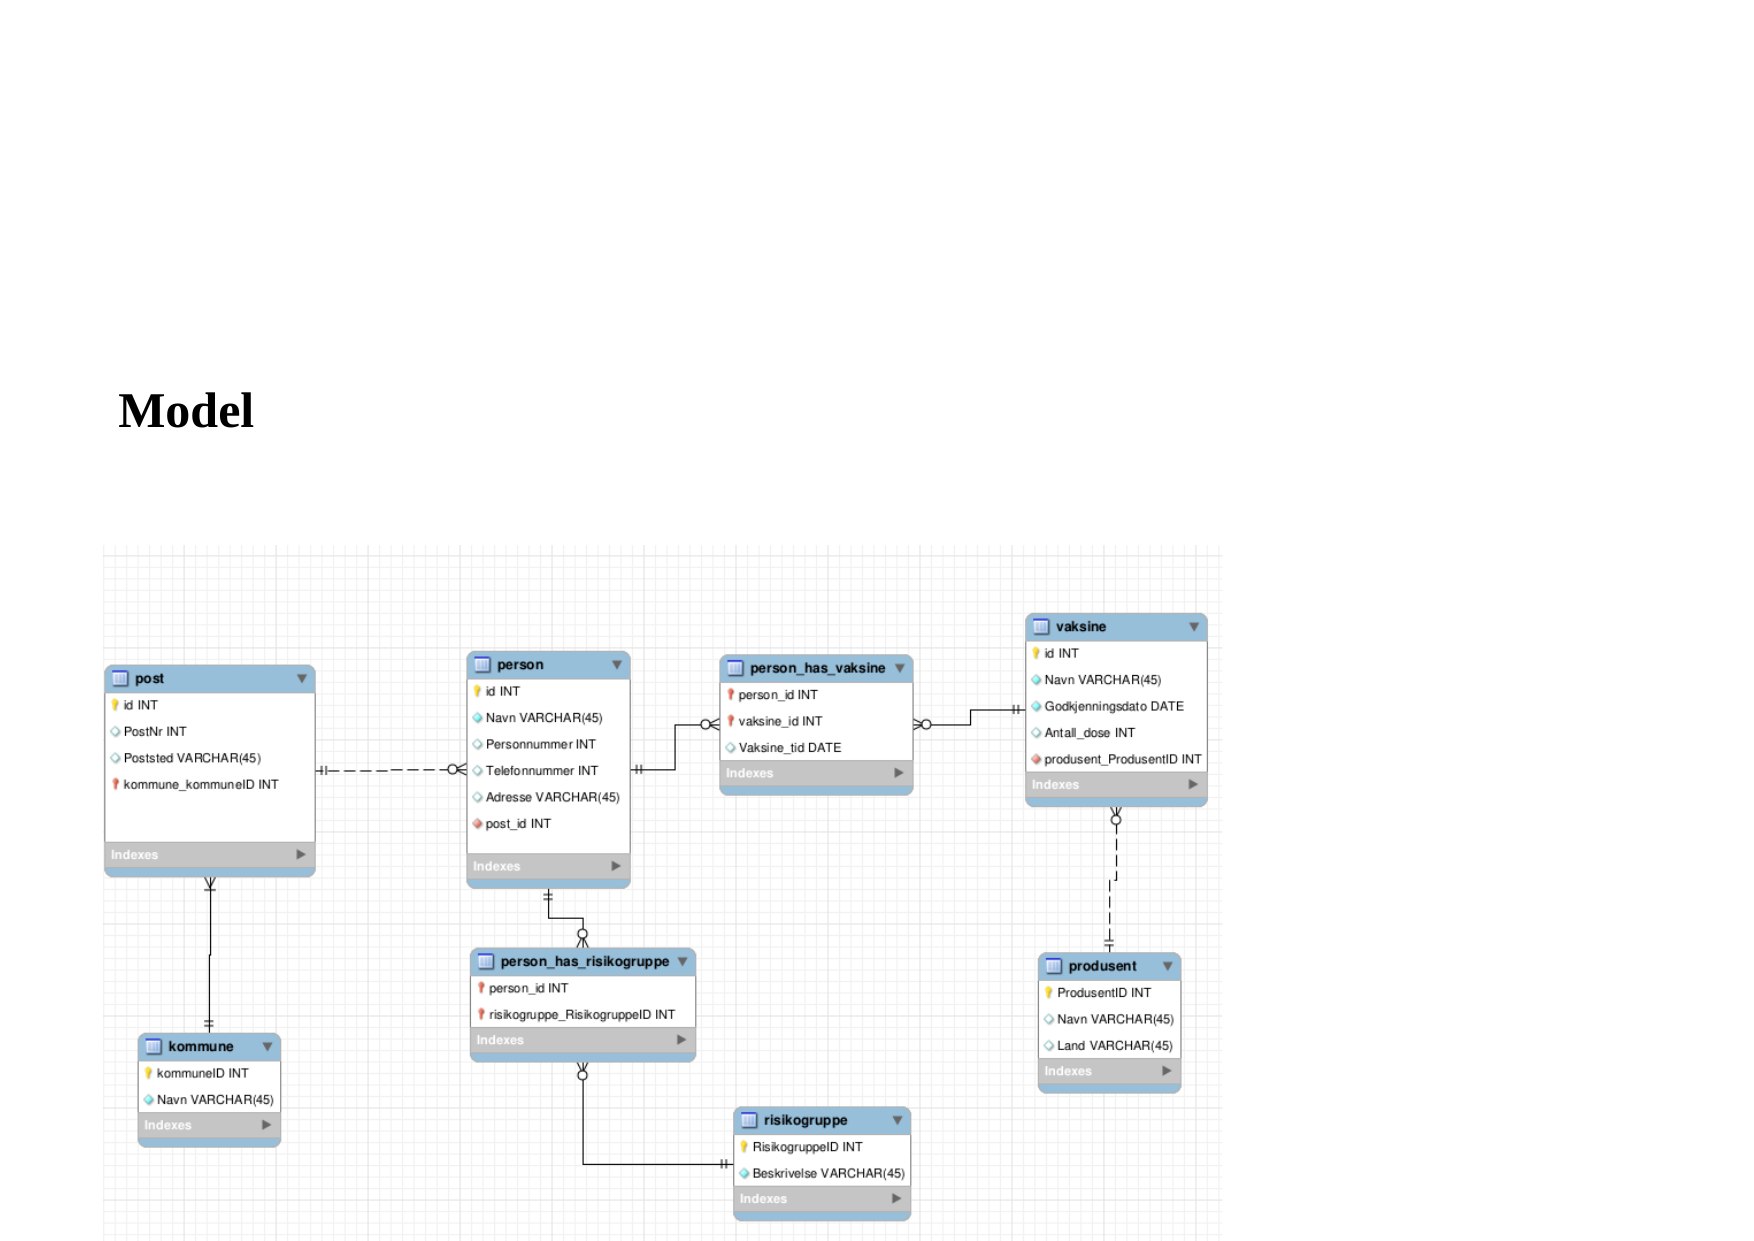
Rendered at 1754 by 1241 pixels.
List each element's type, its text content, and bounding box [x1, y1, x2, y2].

picture [102, 545, 1223, 1241]
subtitle Model [118, 381, 1636, 439]
